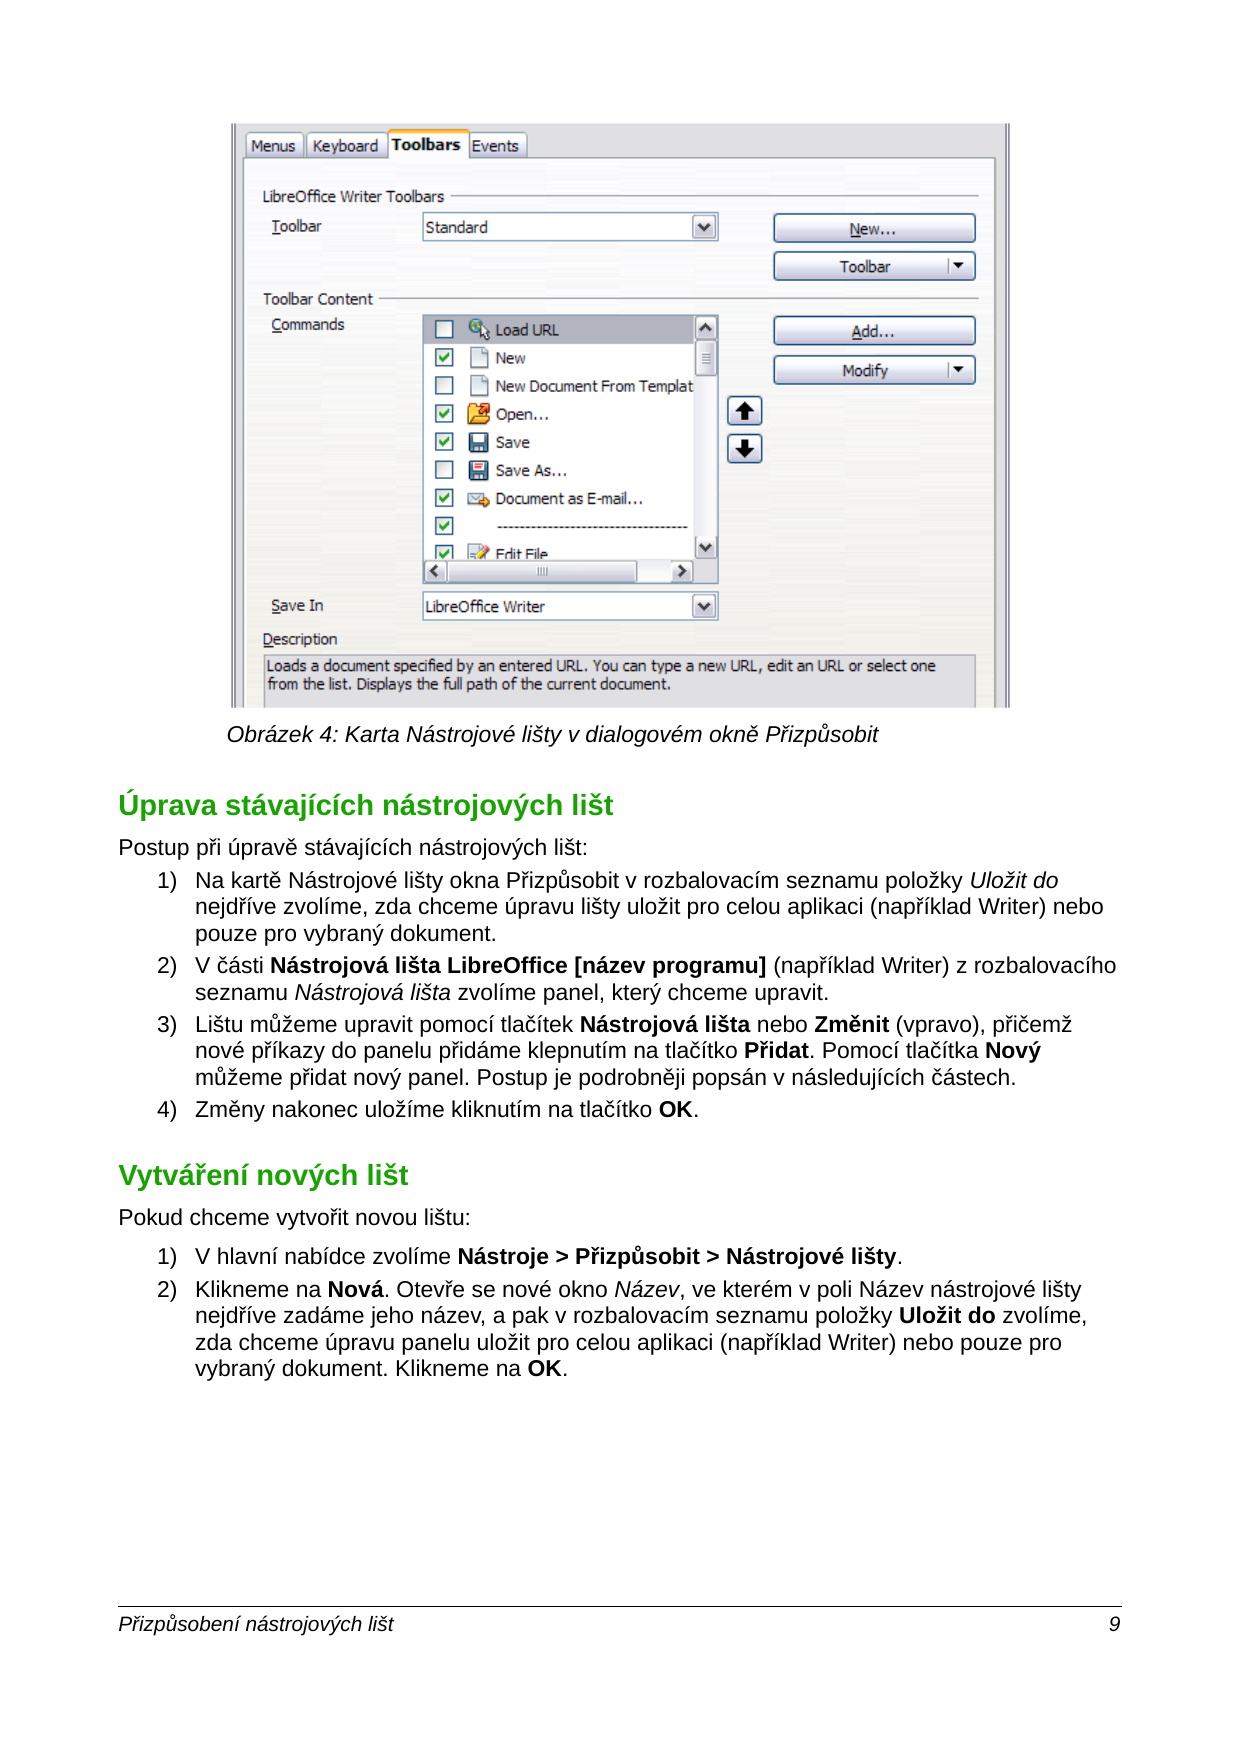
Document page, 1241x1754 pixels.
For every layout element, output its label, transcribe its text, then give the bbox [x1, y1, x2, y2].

picture [226, 118, 1014, 715]
text Obrázek 4: Karta Nástrojové lišty v dialogovém okně Přizpůsobit [226, 721, 1014, 747]
subtitle Vytváření nových lišt [118, 1158, 1122, 1192]
list Na kartě Nástrojové lišty okna Přizpůsobit v rozbalovacím seznamu položky Uložit do nejdříve zvolíme, zda chceme úpravu lišty uložit pro celou aplikaci (například Writer) nebo pouze pro vybraný dokument. [177, 867, 1122, 946]
list Lištu můžeme upravit pomocí tlačítek Nástrojová lišta nebo Změnit (vpravo), přičemž nové příkazy do panelu přidáme klepnutím na tlačítko Přidat. Pomocí tlačítka Nový můžeme přidat nový panel. Postup je podrobněji popsán v následujících částech. [177, 1011, 1122, 1090]
list Postup při úpravě stávajících nástrojových lišt: [118, 834, 1122, 860]
list Změny nakonec uložíme kliknutím na tlačítko OK. [177, 1096, 1122, 1123]
text Pokud chceme vytvořit novou lištu: [118, 1204, 1122, 1231]
list V části Nástrojová lišta LibreOffice [název programu] (například Writer) z rozbalovacího seznamu Nástrojová lišta zvolíme panel, který chceme upravit. [177, 952, 1122, 1005]
list Klikneme na Nová. Otevře se nové okno Název, ve kterém v poli Název nástrojové lišty nejdříve zadáme jeho název, a pak v rozbalovacím seznamu položky Uložit do zvolíme, zda chceme úpravu panelu uložit pro celou aplikaci (například Writer) nebo pouze pro vybraný dokument. Klikneme na OK. [177, 1276, 1122, 1381]
list V hlavní nabídce zvolíme Nástroje > Přizpůsobit > Nástrojové lišty. [177, 1243, 1122, 1269]
subtitle Úprava stávajících nástrojových lišt [118, 788, 1122, 822]
